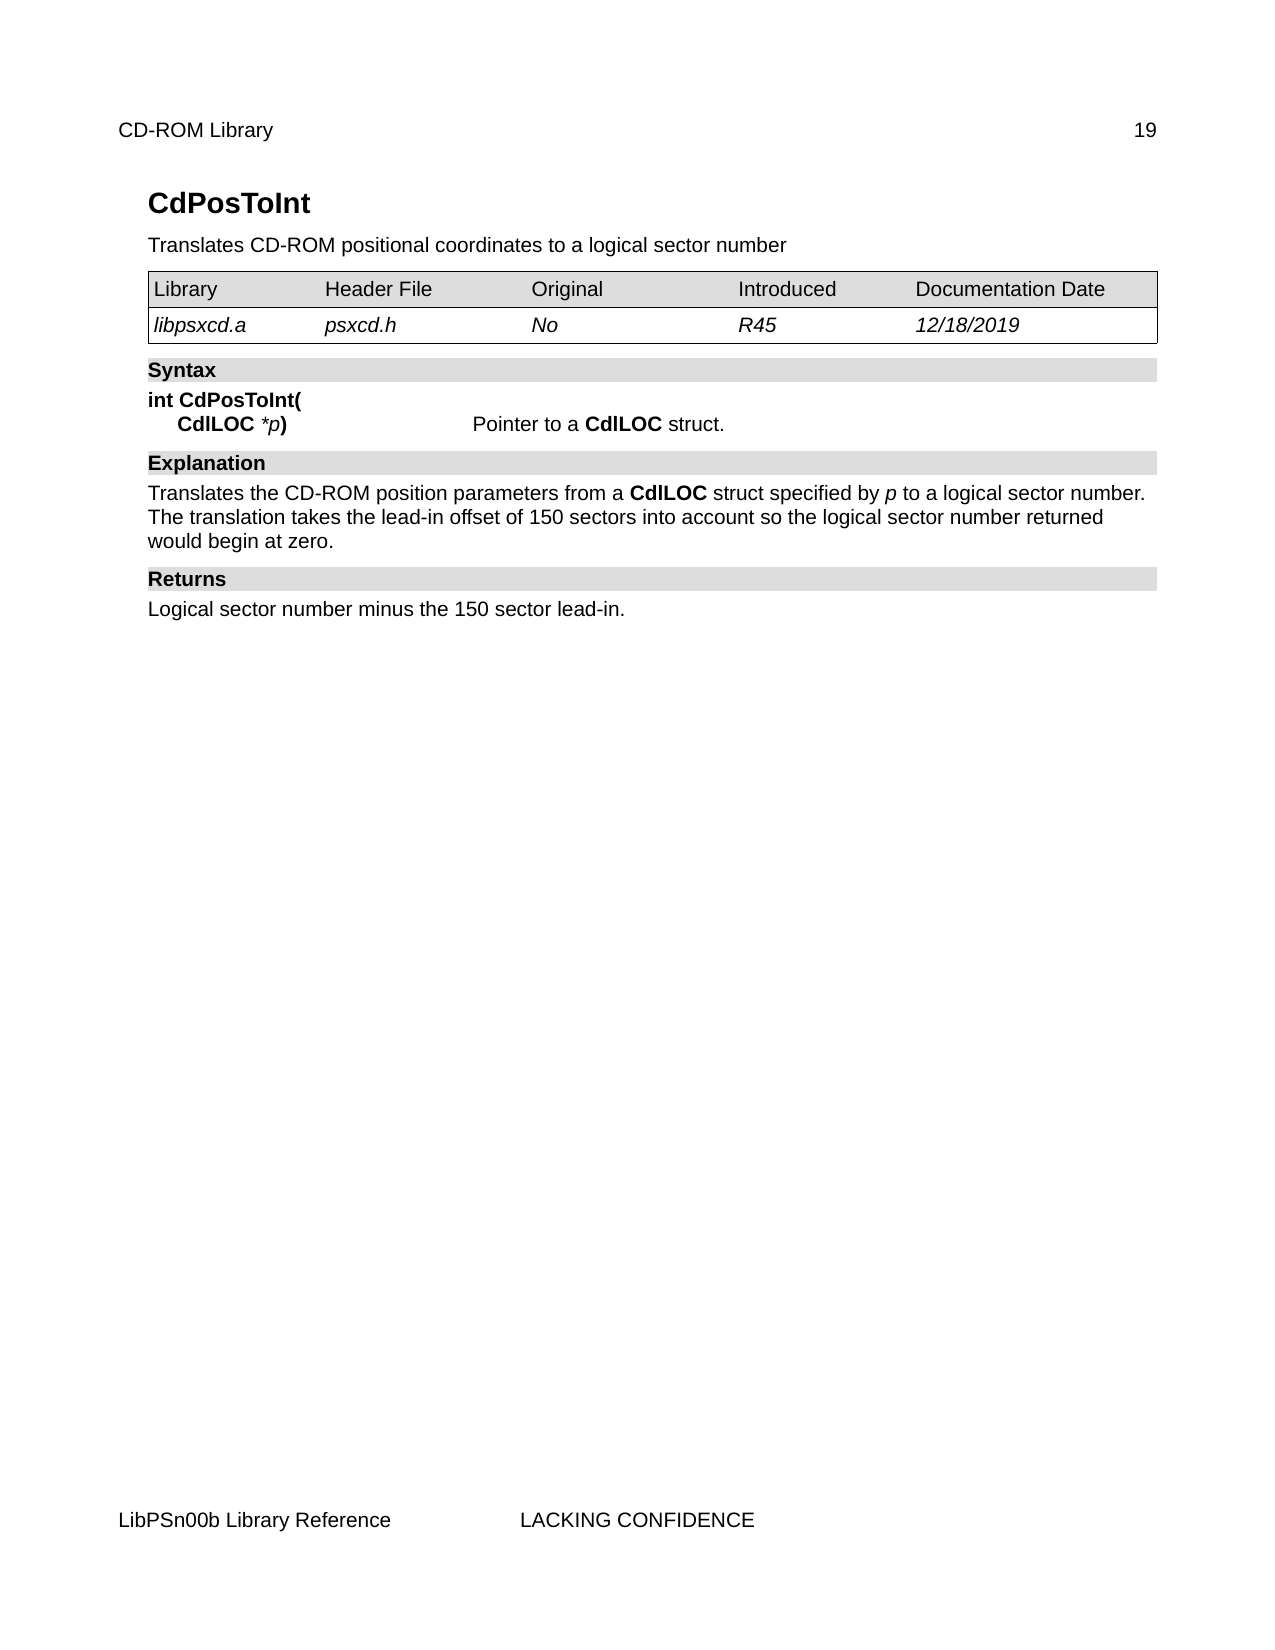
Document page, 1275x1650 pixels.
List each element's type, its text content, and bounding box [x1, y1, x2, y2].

text Library Header File Original Introduced Documentation Date [149, 272, 1157, 307]
text Translates the CD-ROM position parameters from a CdlLOC struct specified by p to a logical sector number. The translation takes the lead-in offset of 150 sectors into account so the logical sector number returned would begin at zero. [148, 481, 1157, 552]
text CdlLOC *p) Pointer to a CdlLOC struct. [148, 412, 1157, 436]
subtitle Syntax [148, 358, 1157, 382]
subtitle CdPosToInt [148, 186, 1157, 220]
text libpsxcd.a psxcd.h No R45 12/18/2019 [149, 308, 1157, 343]
subtitle Returns [148, 567, 1157, 591]
text Translates CD-ROM positional coordinates to a logical sector number [148, 232, 1157, 256]
text int CdPosToInt( [148, 388, 1157, 412]
subtitle Explanation [148, 451, 1157, 475]
text Logical sector number minus the 150 sector lead-in. [148, 597, 1157, 621]
